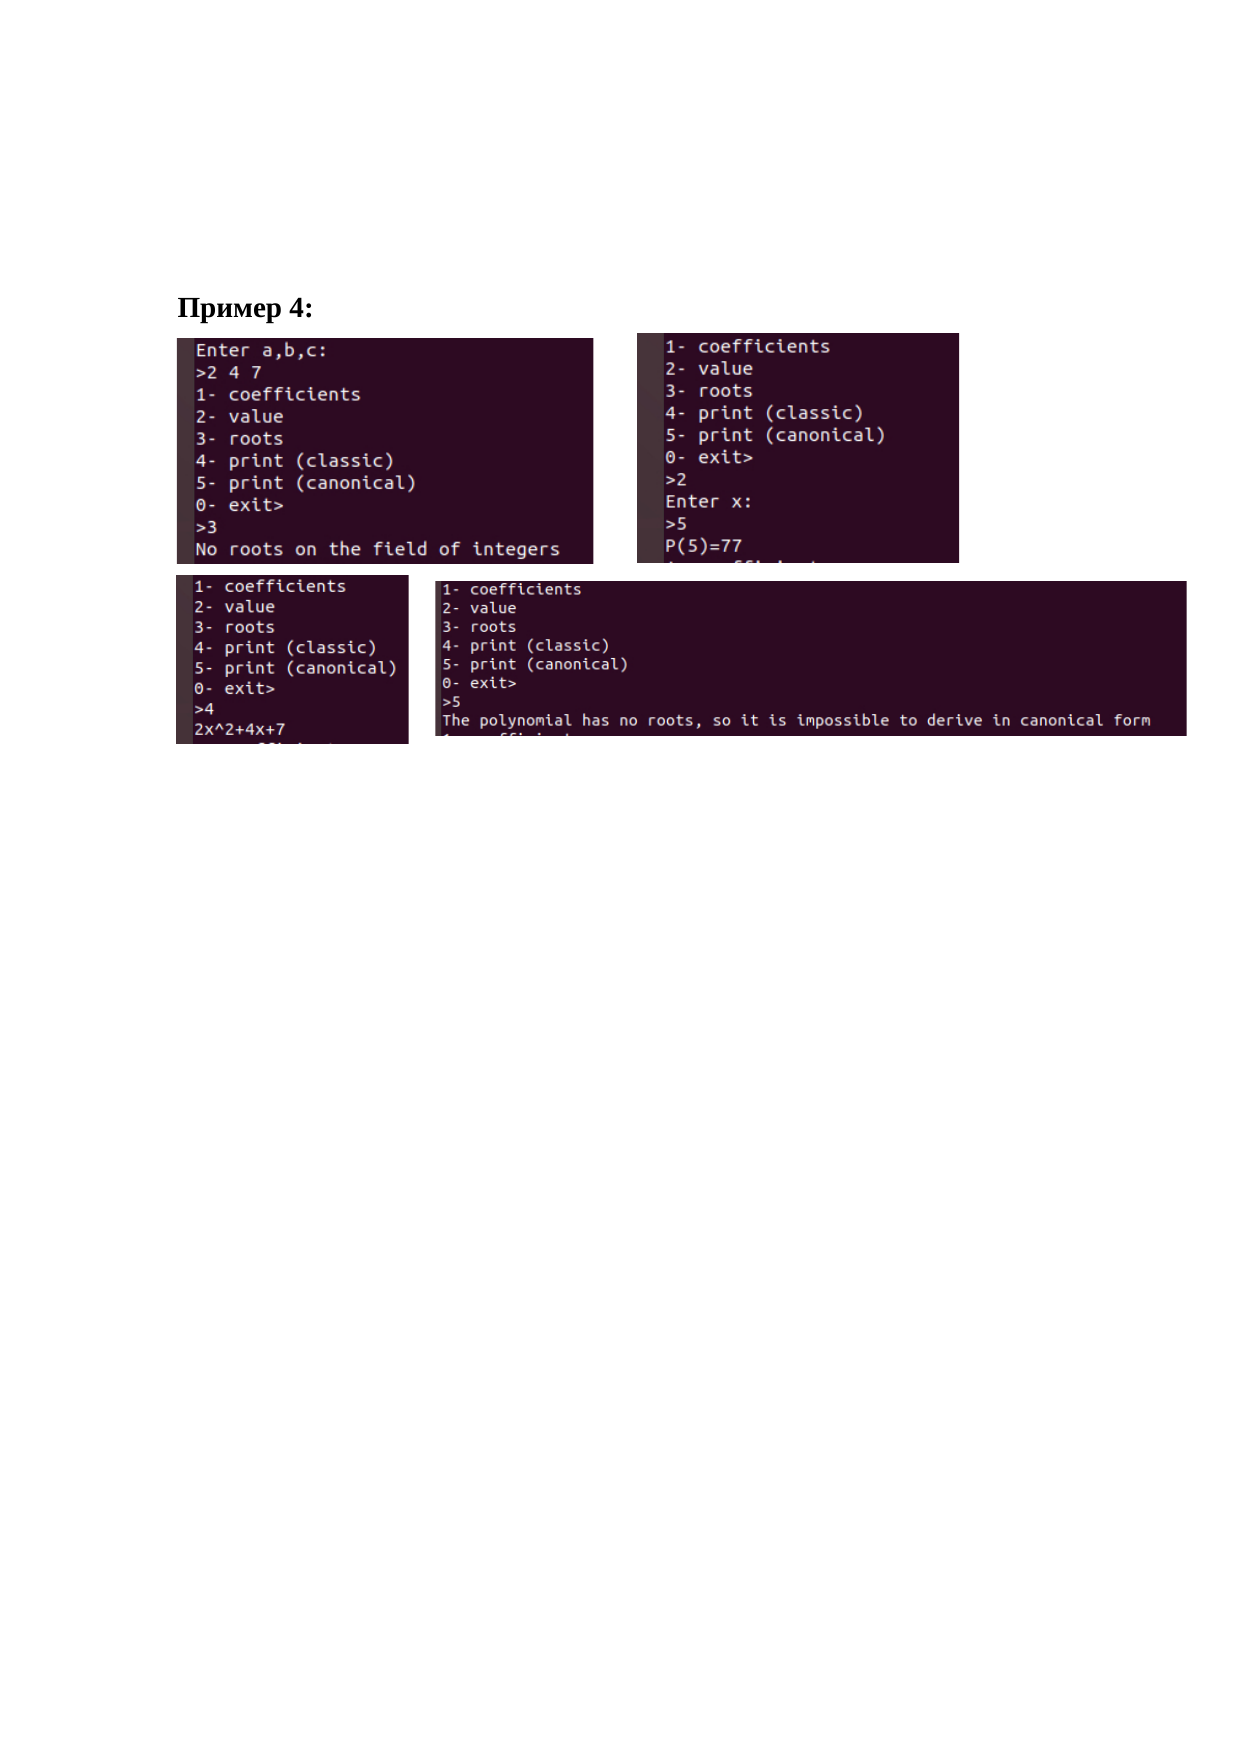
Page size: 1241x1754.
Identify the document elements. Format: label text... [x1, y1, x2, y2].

picture [176, 338, 594, 564]
picture [176, 575, 409, 744]
picture [637, 333, 960, 563]
picture [435, 581, 1187, 736]
text Пример 4: [177, 291, 1152, 324]
